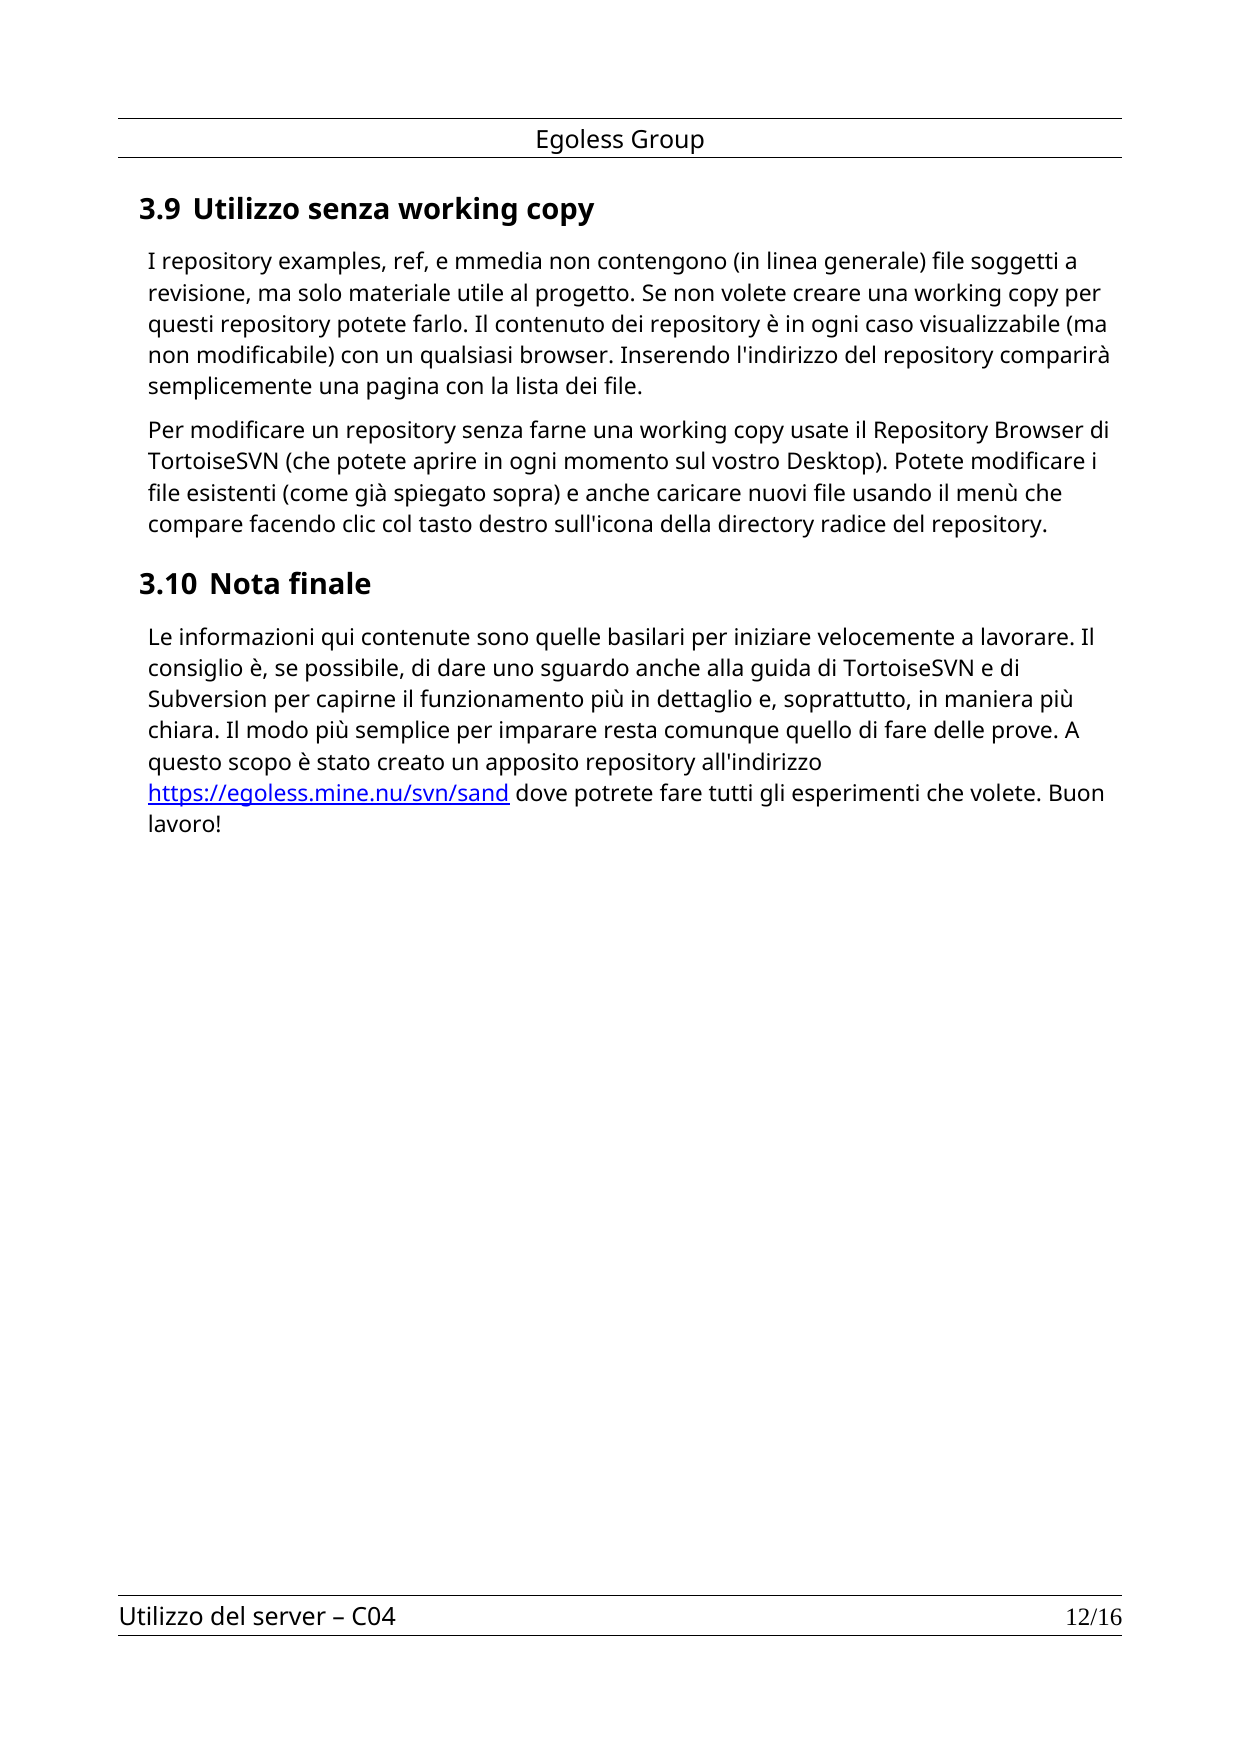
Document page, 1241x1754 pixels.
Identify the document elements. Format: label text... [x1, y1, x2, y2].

text I repository examples, ref, e mmedia non contengono (in linea generale) file soggetti a revisione, ma solo materiale utile al progetto. Se non volete creare una working copy per questi repository potete farlo. Il contenuto dei repository è in ogni caso visualizzabile (ma non modificabile) con un qualsiasi browser. Inserendo l'indirizzo del repository comparirà semplicemente una pagina con la lista dei file. [148, 245, 1122, 402]
subtitle Utilizzo senza working copy [139, 188, 1122, 228]
text Le informazioni qui contenute sono quelle basilari per iniziare velocemente a lavorare. Il consiglio è, se possibile, di dare uno sguardo anche alla guida di TortoiseSVN e di Subversion per capirne il funzionamento più in dettaglio e, soprattutto, in maniera più chiara. Il modo più semplice per imparare resta comunque quello di fare delle prove. A questo scopo è stato creato un apposito repository all'indirizzo https://egoless.mine.nu/svn/sand dove potrete fare tutti gli esperimenti che volete. Buon lavoro! [148, 621, 1122, 839]
subtitle Nota finale [139, 563, 1122, 603]
text Per modificare un repository senza farne una working copy usate il Repository Browser di TortoiseSVN (che potete aprire in ogni momento sul vostro Desktop). Potete modificare i file esistenti (come già spiegato sopra) e anche caricare nuovi file usando il menù che compare facendo clic col tasto destro sull'icona della directory radice del repository. [148, 414, 1122, 539]
